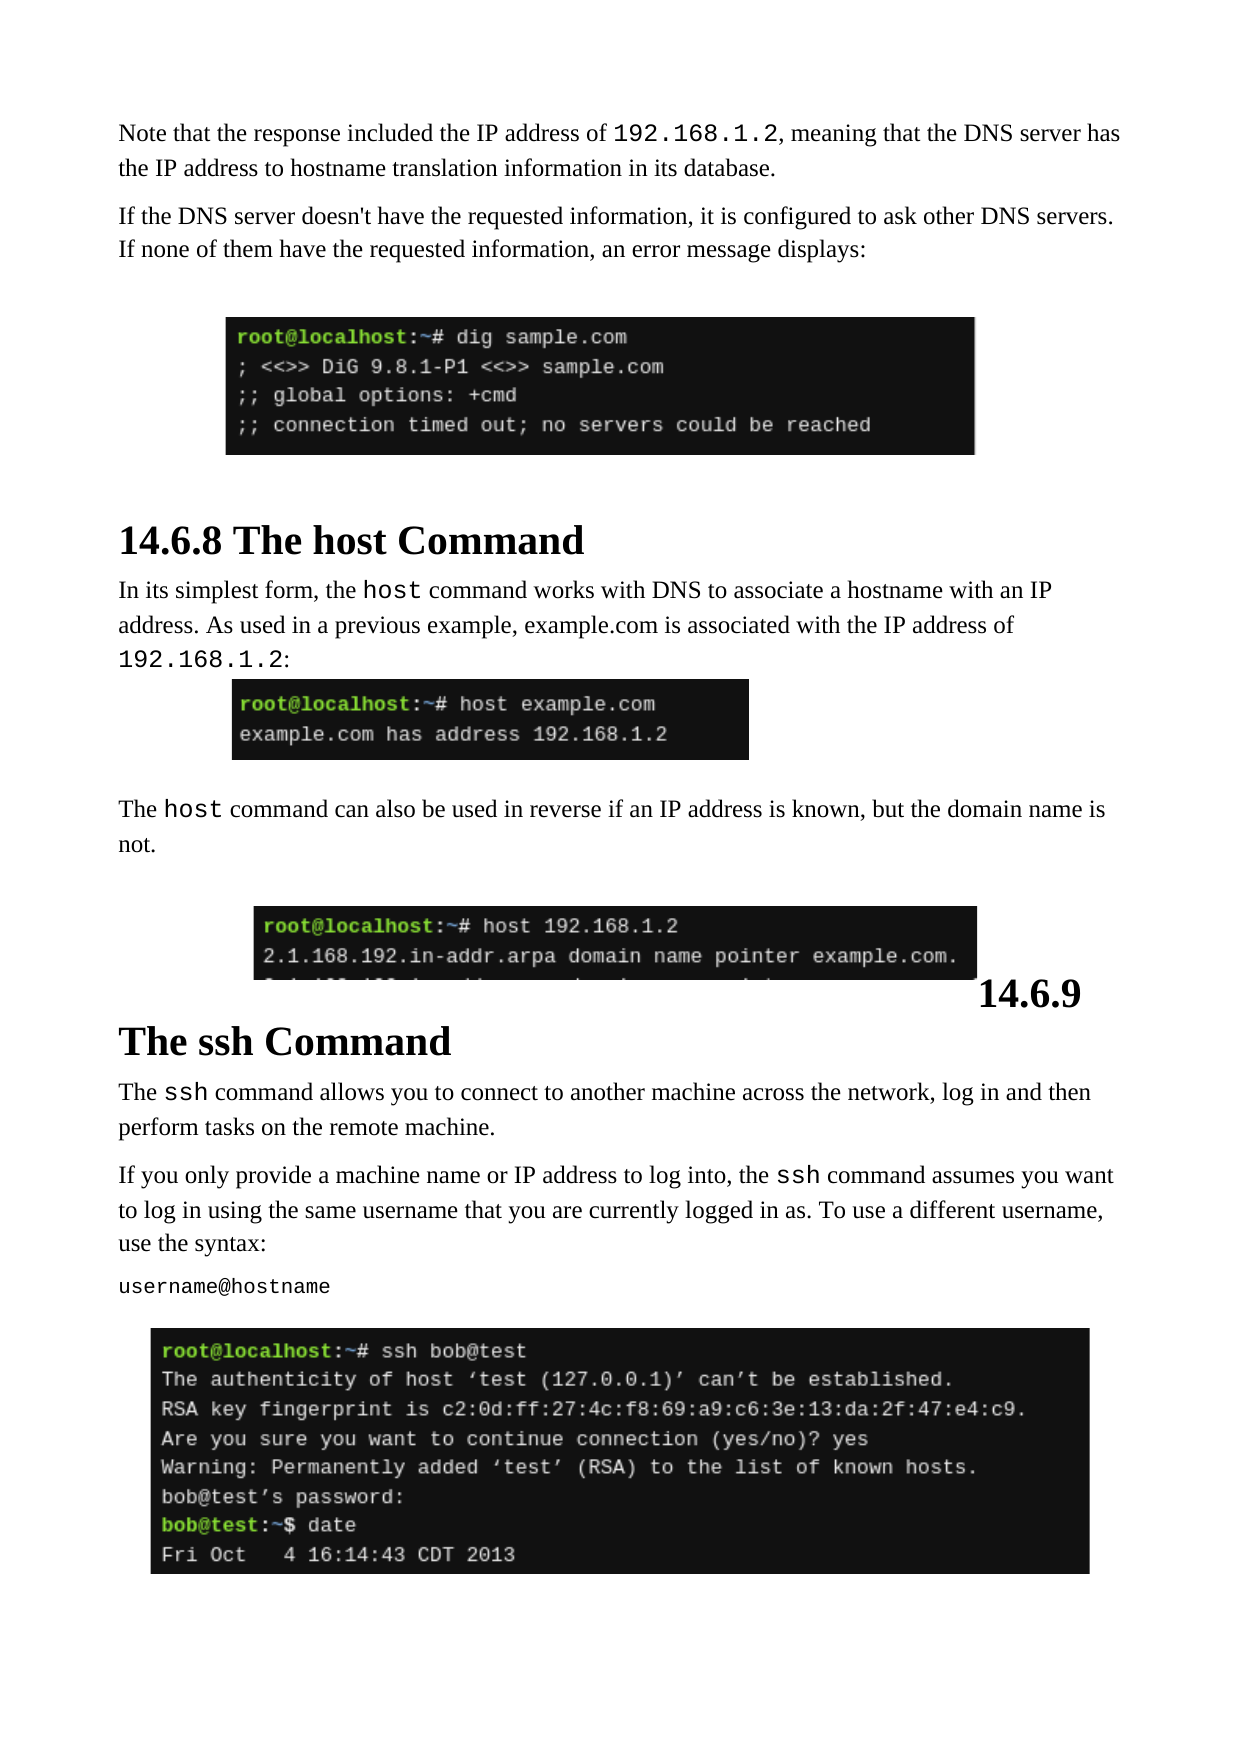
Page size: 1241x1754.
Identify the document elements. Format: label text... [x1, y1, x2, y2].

text username@hostname [118, 1276, 1122, 1299]
subtitle 14.6.9 The ssh Command [118, 969, 1122, 1065]
picture [150, 1328, 1090, 1574]
text If the DNS server doesn't have the requested information, it is configured to ask other DNS servers. If none of them have the requested information, an error message displays: [118, 201, 1122, 263]
subtitle 14.6.8 The host Command [118, 515, 1122, 563]
text The ssh command allows you to connect to another machine across the network, log in and then perform tasks on the remote machine. [118, 1077, 1122, 1141]
text Note that the response included the IP address of 192.168.1.2, meaning that the DNS server has the IP address to hostname translation information in its database. [118, 118, 1122, 182]
text If you only provide a machine name or IP address to log into, the ssh command assumes you want to log in using the same username that you are currently logged in as. To use a different username, use the syntax: [118, 1160, 1122, 1257]
picture [253, 906, 978, 980]
picture [231, 679, 749, 760]
text In its simplest form, the host command works with DNS to associate a hostname with an IP address. As used in a previous example, example.com is associated with the IP address of 192.168.1.2: [118, 576, 1122, 674]
picture [225, 317, 981, 455]
text The host command can also be used in reverse if an IP address is known, but the domain name is not. [118, 794, 1122, 858]
